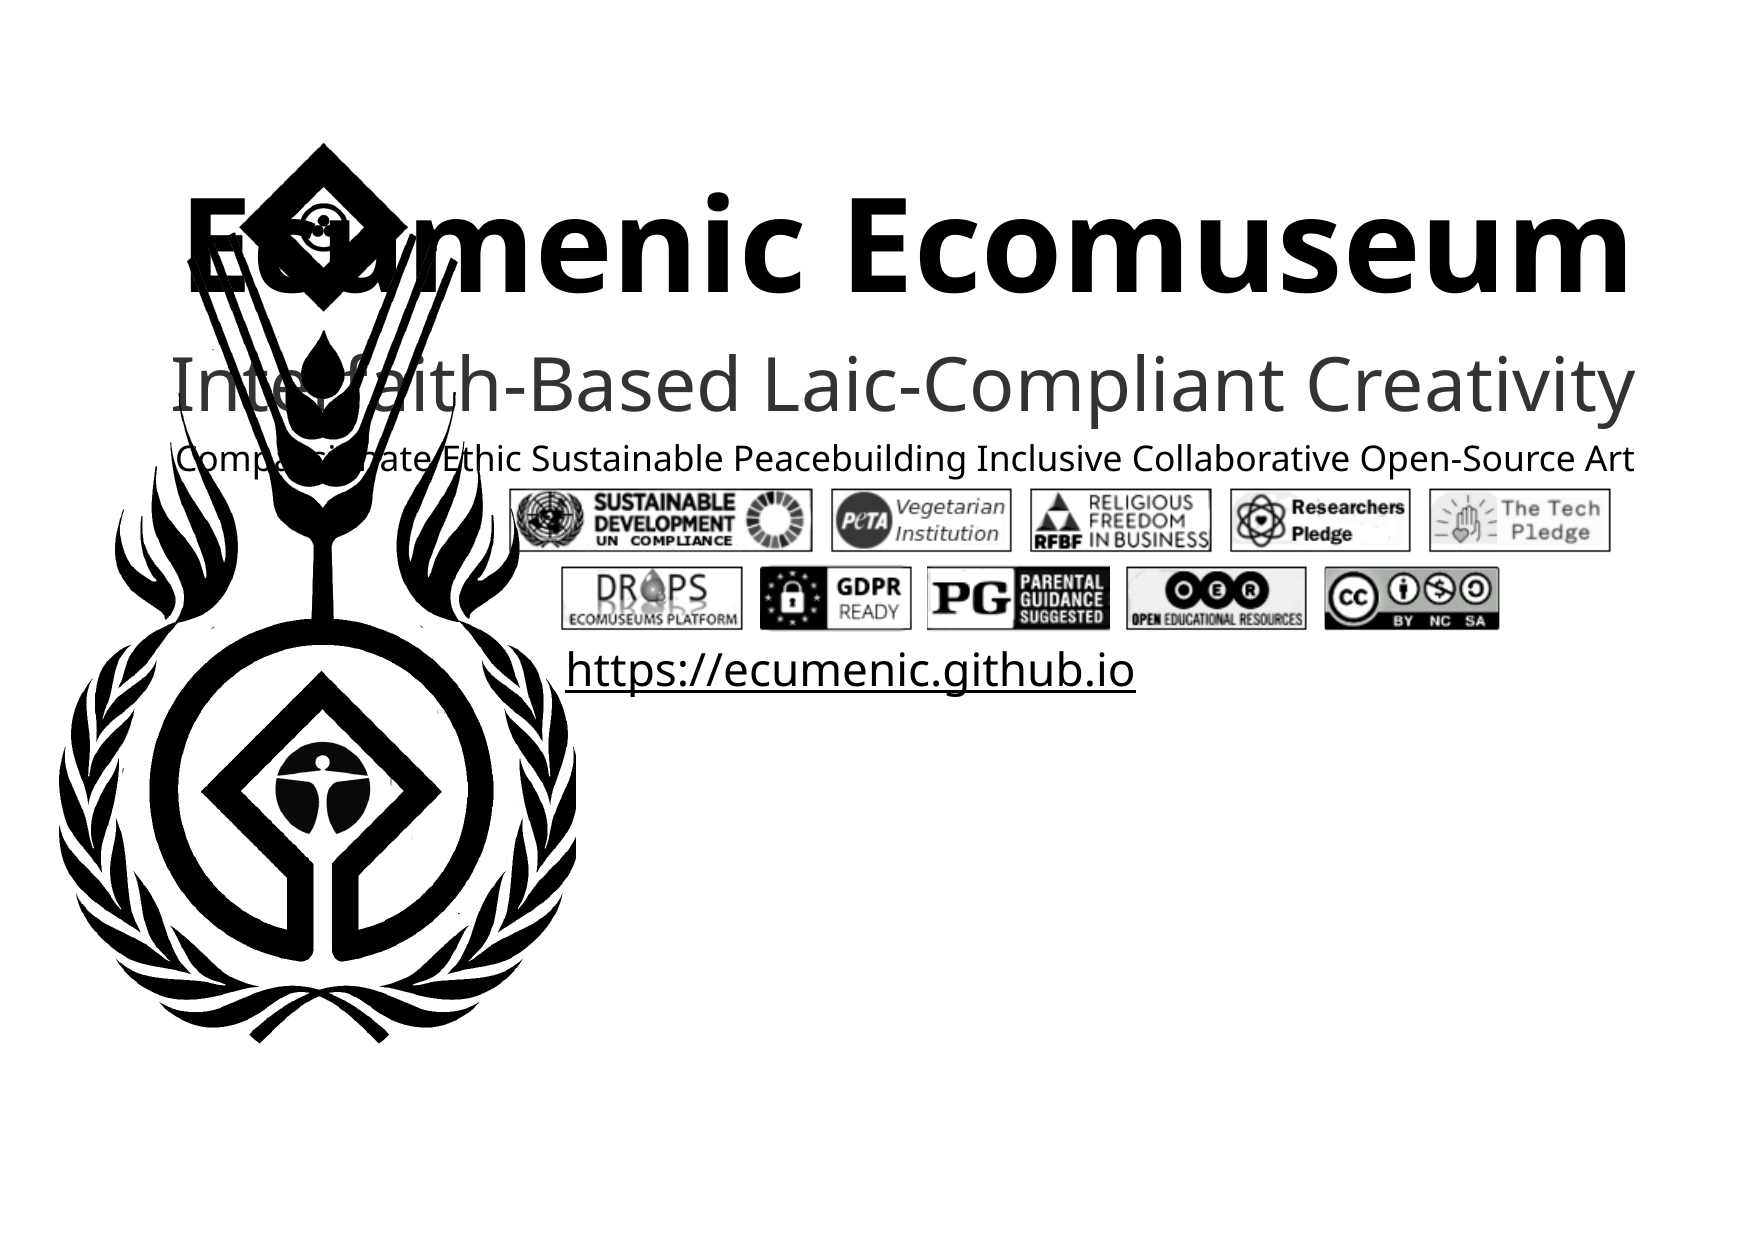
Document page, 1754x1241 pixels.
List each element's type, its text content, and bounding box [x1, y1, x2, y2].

text Ecumenic Ecomuseum [579, 152, 1636, 331]
text Interfaith-Based Laic-Compliant Creativity [579, 331, 1636, 433]
picture [58, 133, 1614, 1044]
text Compassionate Ethic Sustainable Peacebuilding Inclusive Collaborative Open-Source Art [579, 433, 1636, 481]
text https://ecumenic.github.io [579, 637, 1636, 700]
